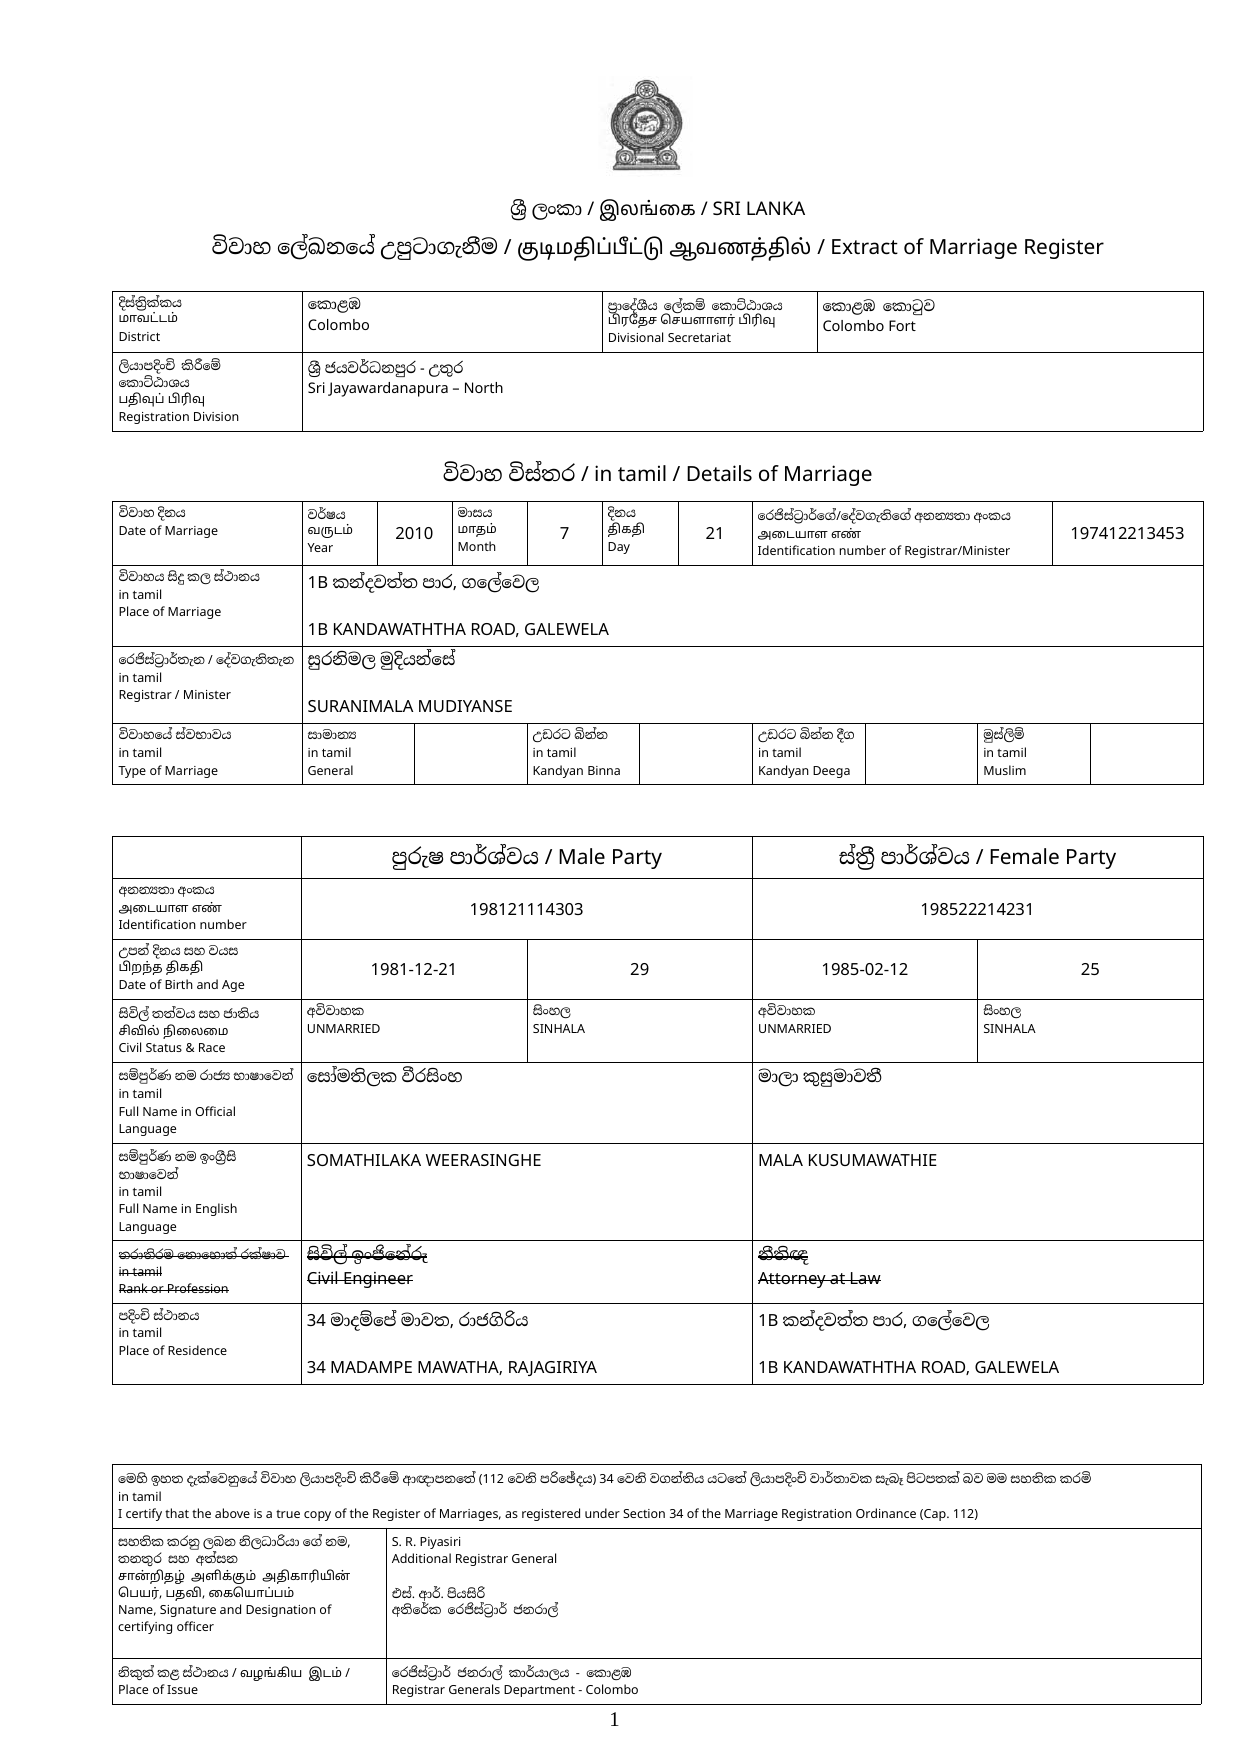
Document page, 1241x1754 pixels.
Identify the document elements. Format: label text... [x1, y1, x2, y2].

table_cell S. R. Piyasiri Additional Registrar General එස්. ආර්. පියසිරි අතිරේක රෙජිස්ට්‍රාර් ජනරාල් [387, 1529, 1201, 1658]
table_cell සෝමතිලක වීරසිංහ [302, 1063, 752, 1142]
table_cell සාමාන්‍ය in tamil General [303, 724, 414, 784]
table_header පුරුෂ පාර්ශ්වය / Male Party [302, 837, 752, 878]
table_cell තරාතිරම නොහොත් රක්ෂාව in tamil Rank or Profession [113, 1241, 301, 1303]
table_cell සිවිල් තත්වය සහ ජාතිය சிவில் நிலைமை Civil Status & Race [113, 1000, 301, 1062]
table_header වර්ෂය வருடம் Year [303, 502, 377, 564]
table_header කොළඹ කොටුව Colombo Fort [818, 292, 1203, 352]
table_cell අවිවාහක UNMARRIED [753, 1000, 977, 1062]
table_cell සිංහල SINHALA [978, 1000, 1203, 1062]
table_header 21 [679, 502, 752, 564]
table_cell 1985-02-12 [753, 940, 977, 999]
text විවාහ විස්තර / in tamil / Details of Marriage [112, 459, 1203, 489]
table_cell [866, 724, 977, 784]
table_cell උඩරට බින්න in tamil Kandyan Binna [528, 724, 639, 784]
table_header ප්‍රාදේශීය ලේකම් කොට්ඨාශය பிரதேச செயளாளர் பிரிவு Divisional Secretariat [603, 292, 817, 352]
table_header මෙහි ඉහත දැක්වෙනුයේ විවාහ ලියාපදිංචි කිරීමේ ආඥාපනතේ (112 වෙනි පරිඡේදය) 34 වෙනි වගන්තිය යටතේ ලියාපදිංචි වාර්තාවක සැබෑ පිටපතක් බව මම සහතික කරමි in tamil I certify that the above is a true copy of the Register of Marriages, as registered under Section 34 of the Marriage Registration Ordinance (Cap. 112) [113, 1465, 1201, 1528]
table_cell සම්පුර්ණ නම රාජ්‍ය භාෂාවෙන් in tamil Full Name in Official Language [113, 1063, 301, 1142]
table_cell නිකුත් කළ ස්ථානය / வழங்கிய இடம் / Place of Issue [113, 1659, 386, 1704]
table_cell සම්පුර්ණ නම ඉංග්‍රීසි භාෂාවෙන් in tamil Full Name in English Language [113, 1144, 301, 1240]
table_header රෙජිස්ට්‍රාර්ගේ/දේවගැතිගේ අනන්‍යතා අංකය அடையாள எண் Identification number of Registrar/Minister [753, 502, 1052, 564]
table_header කොළඹ Colombo [303, 292, 602, 352]
table_cell 25 [978, 940, 1203, 999]
table_cell මාලා කුසුමාවතී [753, 1063, 1203, 1142]
table_cell සිවිල් ඉංජිනේරු Civil Engineer [302, 1241, 752, 1303]
table_cell 1B කන්දවත්ත පාර, ගලේවෙල 1B KANDAWATHTHA ROAD, GALEWELA [303, 566, 1203, 646]
table_cell රෙජිස්ට්‍රාර් ජනරාල් කාර්යාලය - කොළඹ Registrar Generals Department - Colombo [387, 1659, 1201, 1704]
table_cell MALA KUSUMAWATHIE [753, 1144, 1203, 1240]
table_cell විවාහය සිදු කල ස්ථානය in tamil Place of Marriage [113, 566, 302, 646]
table_cell 1981-12-21 [302, 940, 527, 999]
table_header [113, 837, 301, 878]
table_cell ලියාපදිංචි කිරීමේ කොට්ඨාශය பதிவுப் பிரிவு Registration Division [113, 353, 302, 431]
picture [598, 76, 693, 177]
table_cell නීතිඥ Attorney at Law [753, 1241, 1203, 1303]
table_cell මුස්ලිම් in tamil Muslim [978, 724, 1090, 784]
table_cell ශ්‍රී ජයවර්ධනපුර - උතුර Sri Jayawardanapura – North [303, 353, 1203, 431]
table_cell උපන් දිනය සහ වයස பிறந்த திகதி Date of Birth and Age [113, 940, 301, 999]
table_header 197412213453 [1053, 502, 1203, 564]
table_cell SOMATHILAKA WEERASINGHE [302, 1144, 752, 1240]
table_header දිස්ත්‍රික්කය மாவட்டம் District [113, 292, 302, 352]
table_cell රෙජිස්ට්‍රාර්තැන / දේවගැතිතැන in tamil Registrar / Minister [113, 647, 302, 723]
table_header 7 [528, 502, 602, 564]
table_cell විවාහයේ ස්වභාවය in tamil Type of Marriage [113, 724, 302, 784]
table_header මාසය மாதம் Month [453, 502, 527, 564]
table_cell සහතික කරනු ලබන නිලධාරියා ගේ නම, තනතුර සහ අත්සන சான்றிதழ் அளிக்கும் அதிகாரியின் பெயர், பதவி, கையொப்பம் Name, Signature and Designation of certifying officer [113, 1529, 386, 1658]
table_cell උඩරට බින්න දීග in tamil Kandyan Deega [753, 724, 865, 784]
text විවාහ ලේඛනයේ උපුටාගැනීම / குடிமதிப்பீட்டு ஆவணத்தில் / Extract of Marriage Register [112, 232, 1203, 262]
table_header ස්ත්‍රී පාර්ශ්වය / Female Party [753, 837, 1203, 878]
table_cell [640, 724, 752, 784]
table_header විවාහ දිනය Date of Marriage [113, 502, 302, 564]
table_header දිනය திகதி Day [603, 502, 678, 564]
table_cell අවිවාහක UNMARRIED [302, 1000, 527, 1062]
table_cell [415, 724, 527, 784]
table_cell පදිංචි ස්ථානය in tamil Place of Residence [113, 1304, 301, 1384]
text ශ්‍රී ලංකා / ﻿இலங்கை / SRI LANKA [112, 195, 1203, 221]
table_header 2010 [378, 502, 452, 564]
table_cell සිංහල SINHALA [528, 1000, 752, 1062]
table_cell 34 මාදම්පේ මාවත, රාජගිරිය 34 MADAMPE MAWATHA, RAJAGIRIYA [302, 1304, 752, 1384]
table_cell අනන්‍යතා අංකය அடையாள எண் Identification number [113, 879, 301, 939]
table_cell සුරනිමල මුදියන්සේ SURANIMALA MUDIYANSE [303, 647, 1203, 723]
table_cell [1091, 724, 1203, 784]
table_cell 198522214231 [753, 879, 1203, 939]
table_cell 29 [528, 940, 752, 999]
table_cell 198121114303 [302, 879, 752, 939]
table_cell 1B කන්දවත්ත පාර, ගලේවෙල 1B KANDAWATHTHA ROAD, GALEWELA [753, 1304, 1203, 1384]
